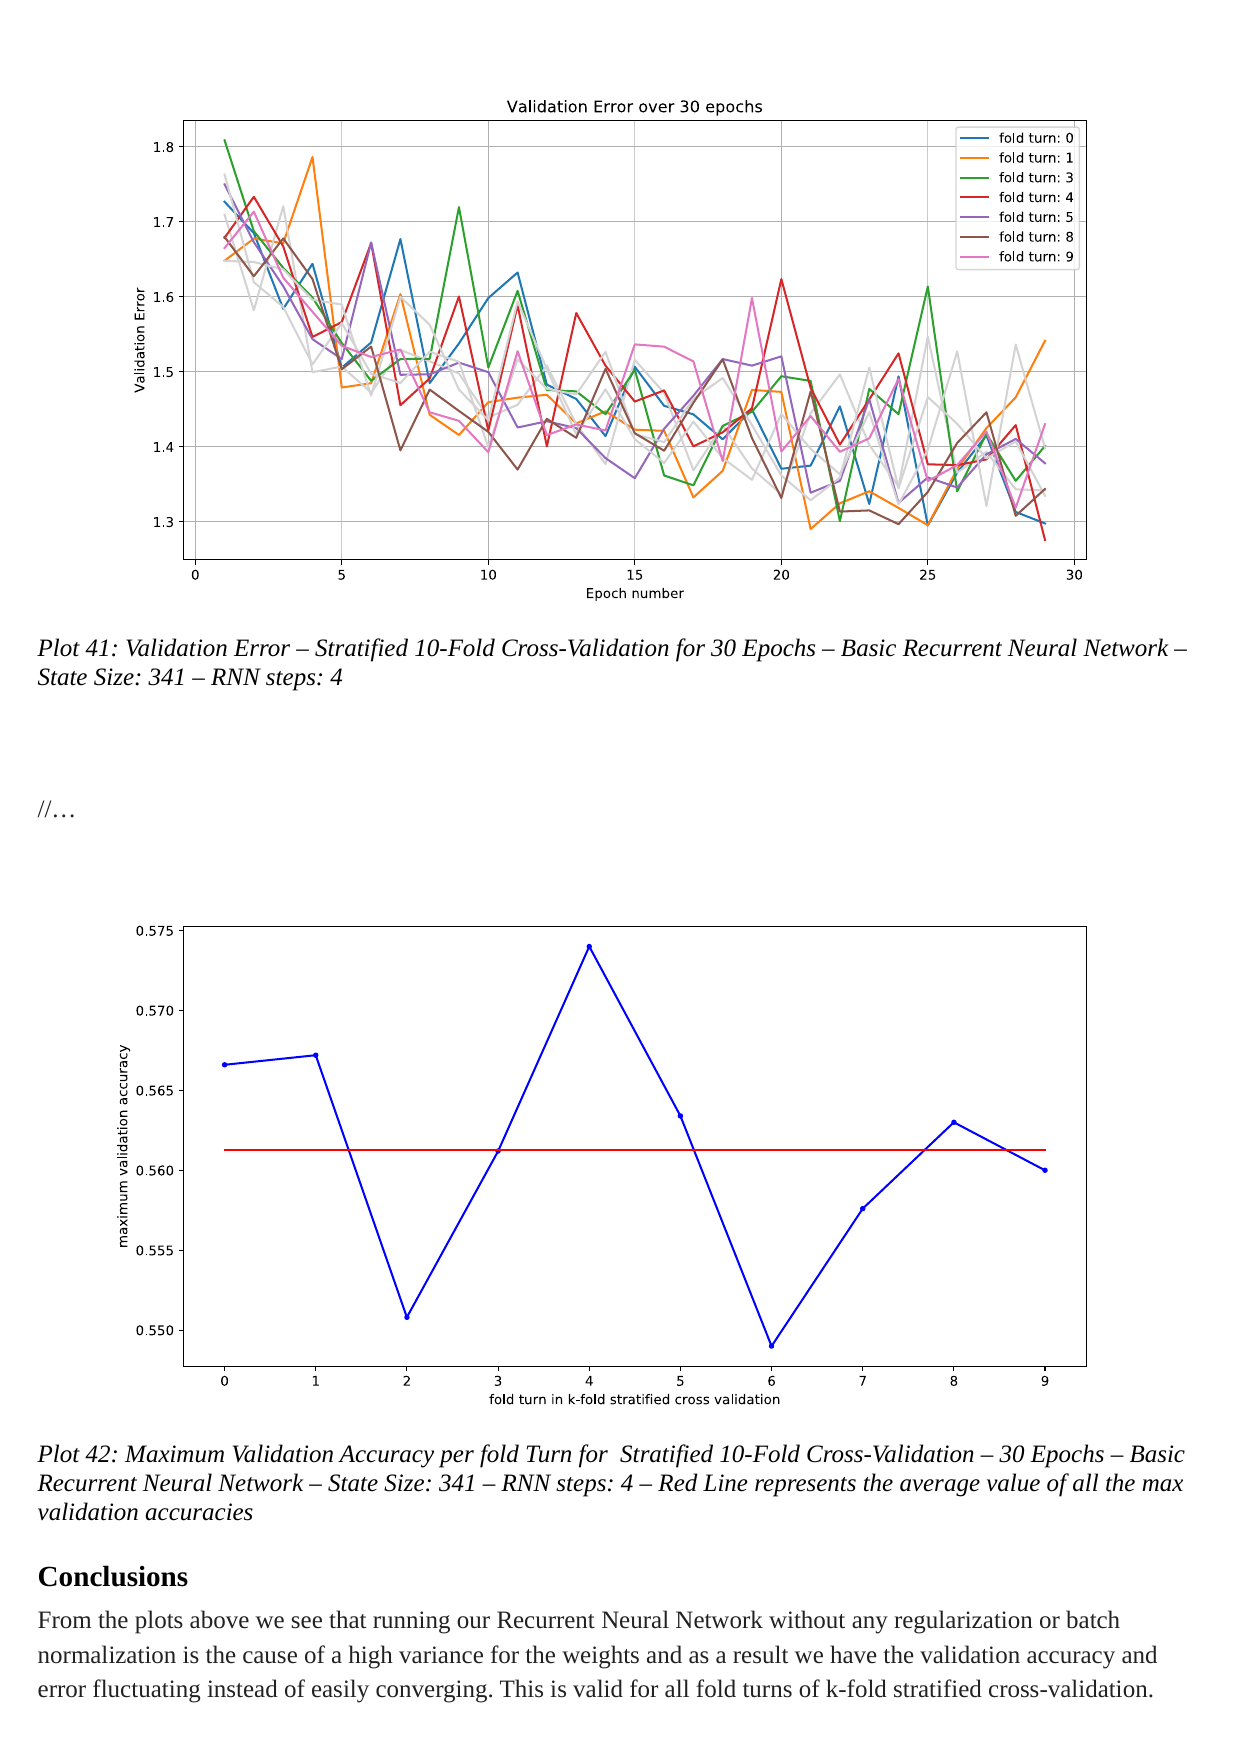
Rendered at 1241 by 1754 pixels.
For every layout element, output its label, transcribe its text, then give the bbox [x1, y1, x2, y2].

subtitle [37, 844, 1203, 856]
text Plot 42: Maximum Validation Accuracy per fold Turn for Stratified 10-Fold Cross-Validation – 30 Epochs – Basic Recurrent Neural Network – State Size: 341 – RNN steps: 4 – Red Line represents the average value of all the max validation accuracies [37, 856, 1203, 1526]
text Plot 41: Validation Error – Stratified 10-Fold Cross-Validation for 30 Epochs – Basic Recurrent Neural Network – State Size: 341 – RNN steps: 4 [37, 50, 1203, 691]
text From the plots above we see that running our Recurrent Neural Network without any regularization or batch normalization is the cause of a high variance for the weights and as a result we have the validation accuracy and error fluctuating instead of easily converging. This is valid for all fold turns of k-fold stratified cross-validation. [37, 1605, 1203, 1703]
subtitle Conclusions [37, 1526, 1203, 1593]
text //… [37, 794, 1203, 823]
